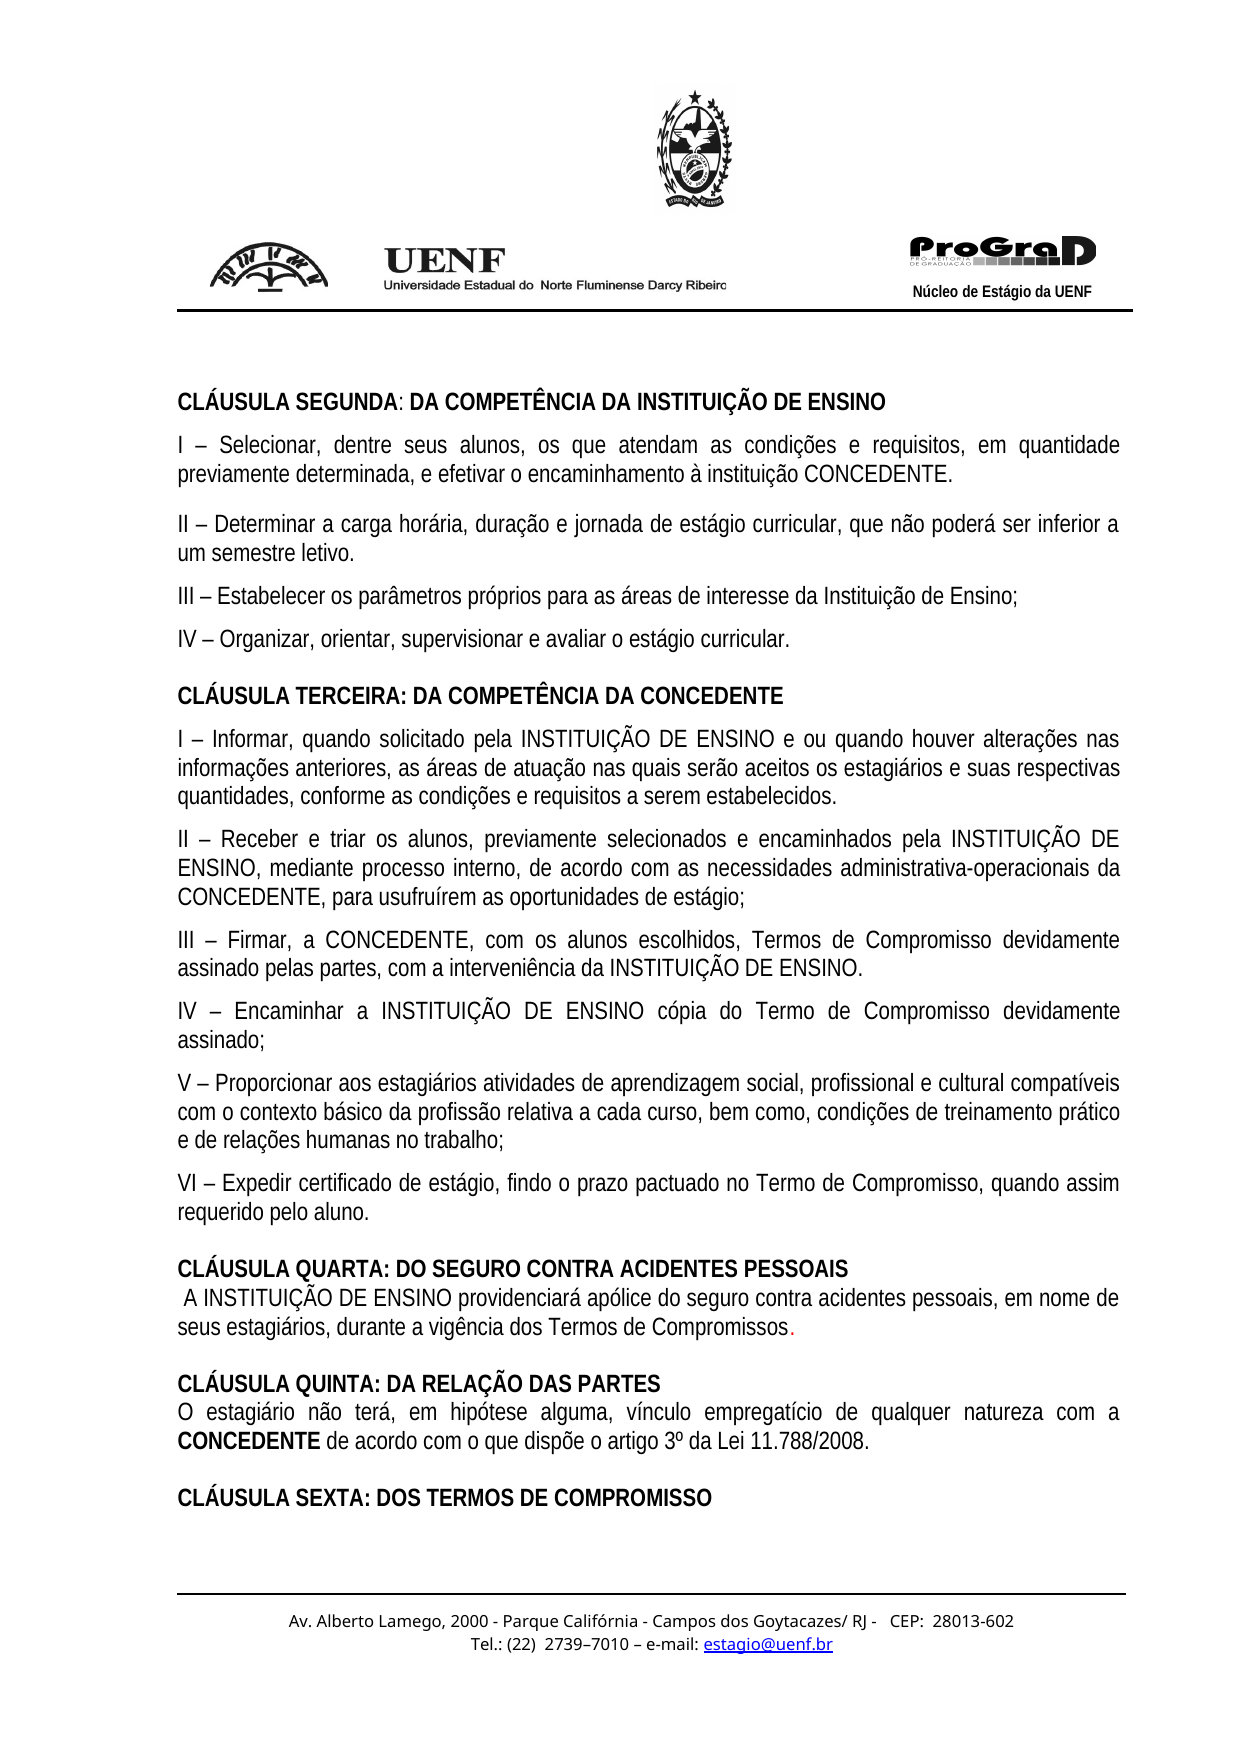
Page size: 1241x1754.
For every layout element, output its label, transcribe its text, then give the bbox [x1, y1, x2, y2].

text VI – Expedir certificado de estágio, findo o prazo pactuado no Termo de Compromisso, quando assim requerido pelo aluno. [177, 1168, 1122, 1226]
text IV – Encaminhar a INSTITUIÇÃO DE ENSINO cópia do Termo de Compromisso devidamente assinado; [177, 996, 1122, 1053]
text V – Proporcionar aos estagiários atividades de aprendizagem social, profissional e cultural compatíveis com o contexto básico da profissão relativa a cada curso, bem como, condições de treinamento prático e de relações humanas no trabalho; [177, 1068, 1122, 1154]
text CLÁUSULA QUINTA: DA RELAÇÃO DAS PARTES [177, 1369, 1122, 1397]
text III – Estabelecer os parâmetros próprios para as áreas de interesse da Instituição de Ensino; [177, 581, 1122, 609]
picture [209, 242, 328, 292]
text A INSTITUIÇÃO DE ENSINO providenciará apólice do seguro contra acidentes pessoais, em nome de seus estagiários, durante a vigência dos Termos de Compromissos. [177, 1283, 1122, 1340]
text CLÁUSULA TERCEIRA: DA COMPETÊNCIA DA CONCEDENTE [177, 681, 1122, 709]
text I – Informar, quando solicitado pela INSTITUIÇÃO DE ENSINO e ou quando houver alterações nas informações anteriores, as áreas de atuação nas quais serão aceitos os estagiários e suas respectivas quantidades, conforme as condições e requisitos a serem estabelecidos. [177, 724, 1122, 810]
text IV – Organizar, orientar, supervisionar e avaliar o estágio curricular. [177, 624, 1122, 652]
text CLÁUSULA SEXTA: DOS TERMOS DE COMPROMISSO [177, 1483, 1122, 1512]
text II – Determinar a carga horária, duração e jornada de estágio curricular, que não poderá ser inferior a um semestre letivo. [177, 509, 1122, 566]
picture [384, 248, 727, 292]
text CLÁUSULA SEGUNDA: DA COMPETÊNCIA DA INSTITUIÇÃO DE ENSINO [177, 387, 1122, 416]
text O estagiário não terá, em hipótese alguma, vínculo empregatício de qualquer natureza com a CONCEDENTE de acordo com o que dispõe o artigo 3º da Lei 11.788/2008. [177, 1397, 1122, 1455]
text II – Receber e triar os alunos, previamente selecionados e encaminhados pela INSTITUIÇÃO DE ENSINO, mediante processo interno, de acordo com as necessidades administrativa-operacionais da CONCEDENTE, para usufruírem as oportunidades de estágio; [177, 824, 1122, 910]
text I – Selecionar, dentre seus alunos, os que atendam as condições e requisitos, em quantidade previamente determinada, e efetivar o encaminhamento à instituição CONCEDENTE. [177, 430, 1122, 487]
picture [653, 84, 736, 214]
text CLÁUSULA QUARTA: DO SEGURO CONTRA ACIDENTES PESSOAIS [177, 1254, 1122, 1283]
text III – Firmar, a CONCEDENTE, com os alunos escolhidos, Termos de Compromisso devidamente assinado pelas partes, com a interveniência da INSTITUIÇÃO DE ENSINO. [177, 924, 1122, 982]
